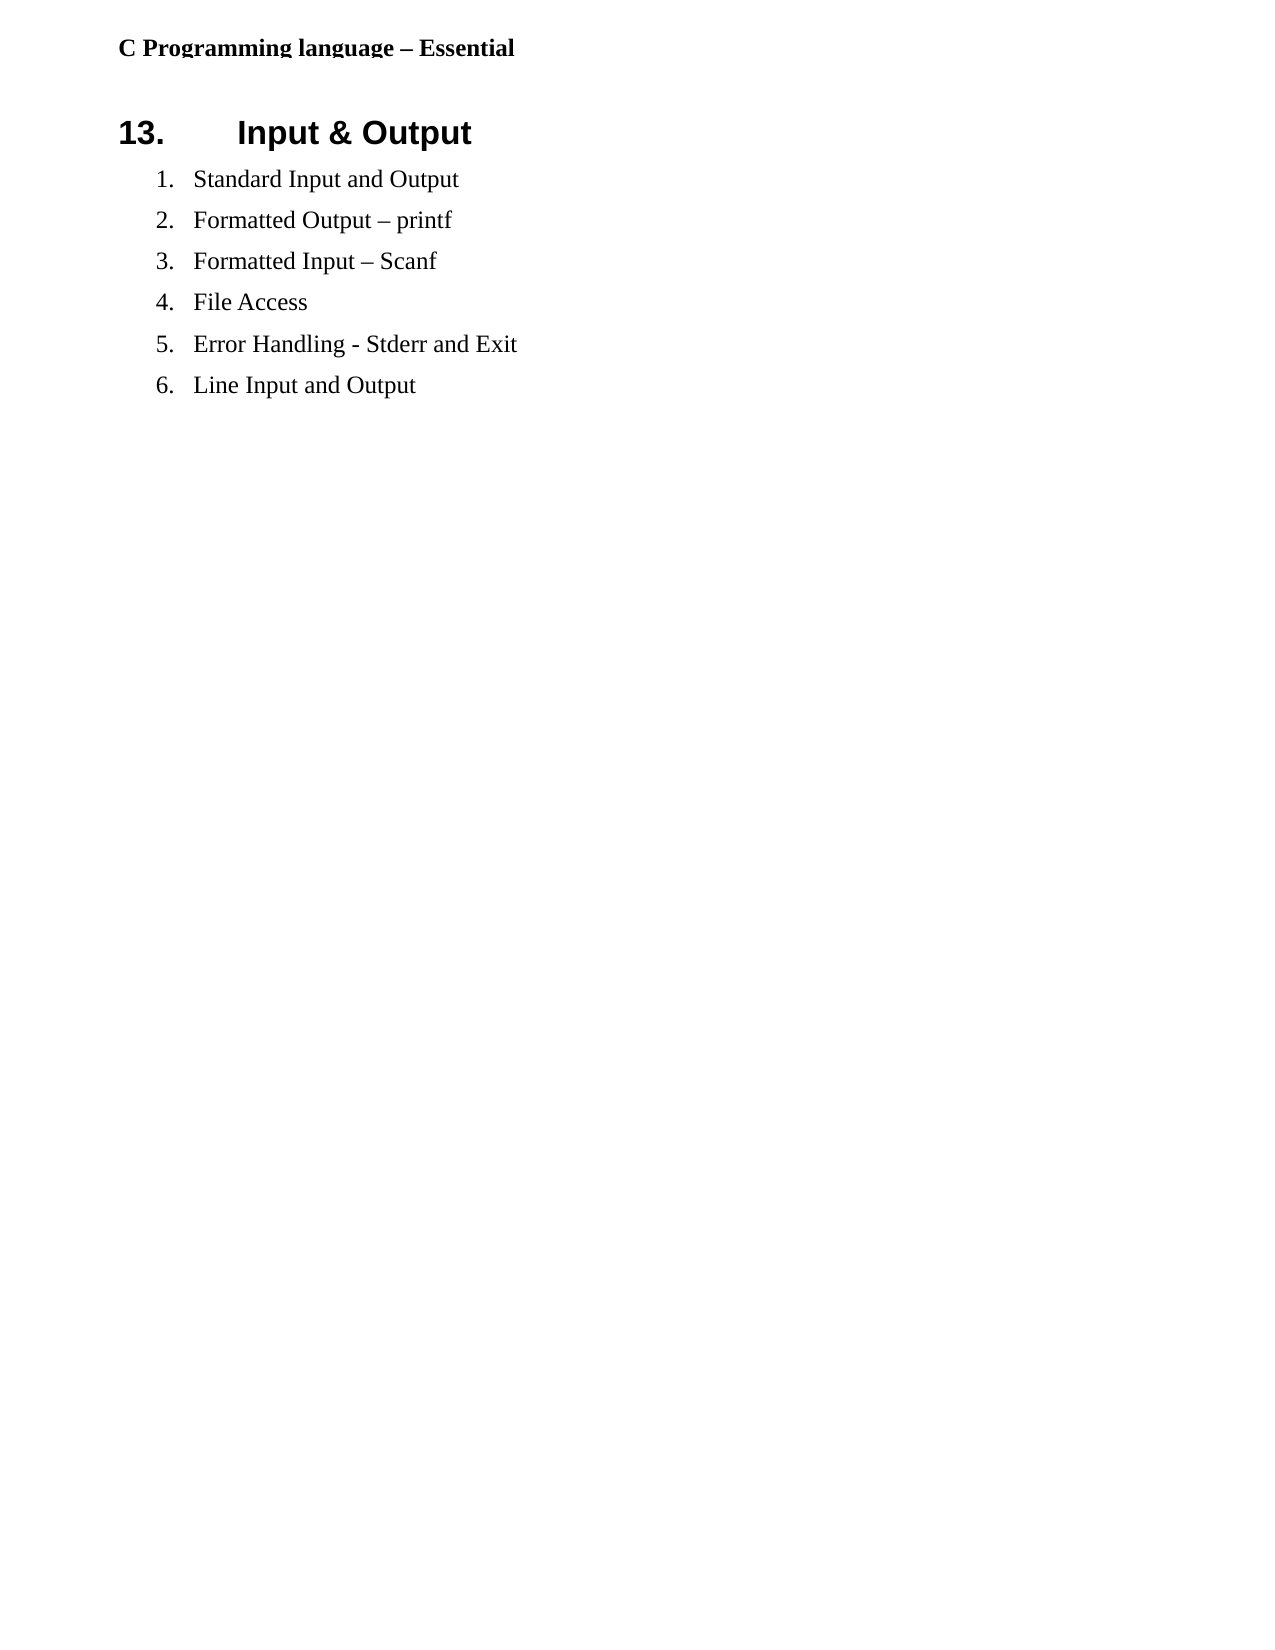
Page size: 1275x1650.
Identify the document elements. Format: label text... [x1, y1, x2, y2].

list File Access [156, 287, 1157, 316]
list Error Handling - Stderr and Exit [156, 329, 1157, 357]
list Formatted Output – printf [156, 205, 1157, 234]
list Line Input and Output [156, 370, 1157, 399]
list Standard Input and Output [156, 164, 1157, 192]
list Formatted Input – Scanf [156, 246, 1157, 275]
subtitle Input & Output [118, 112, 1157, 151]
